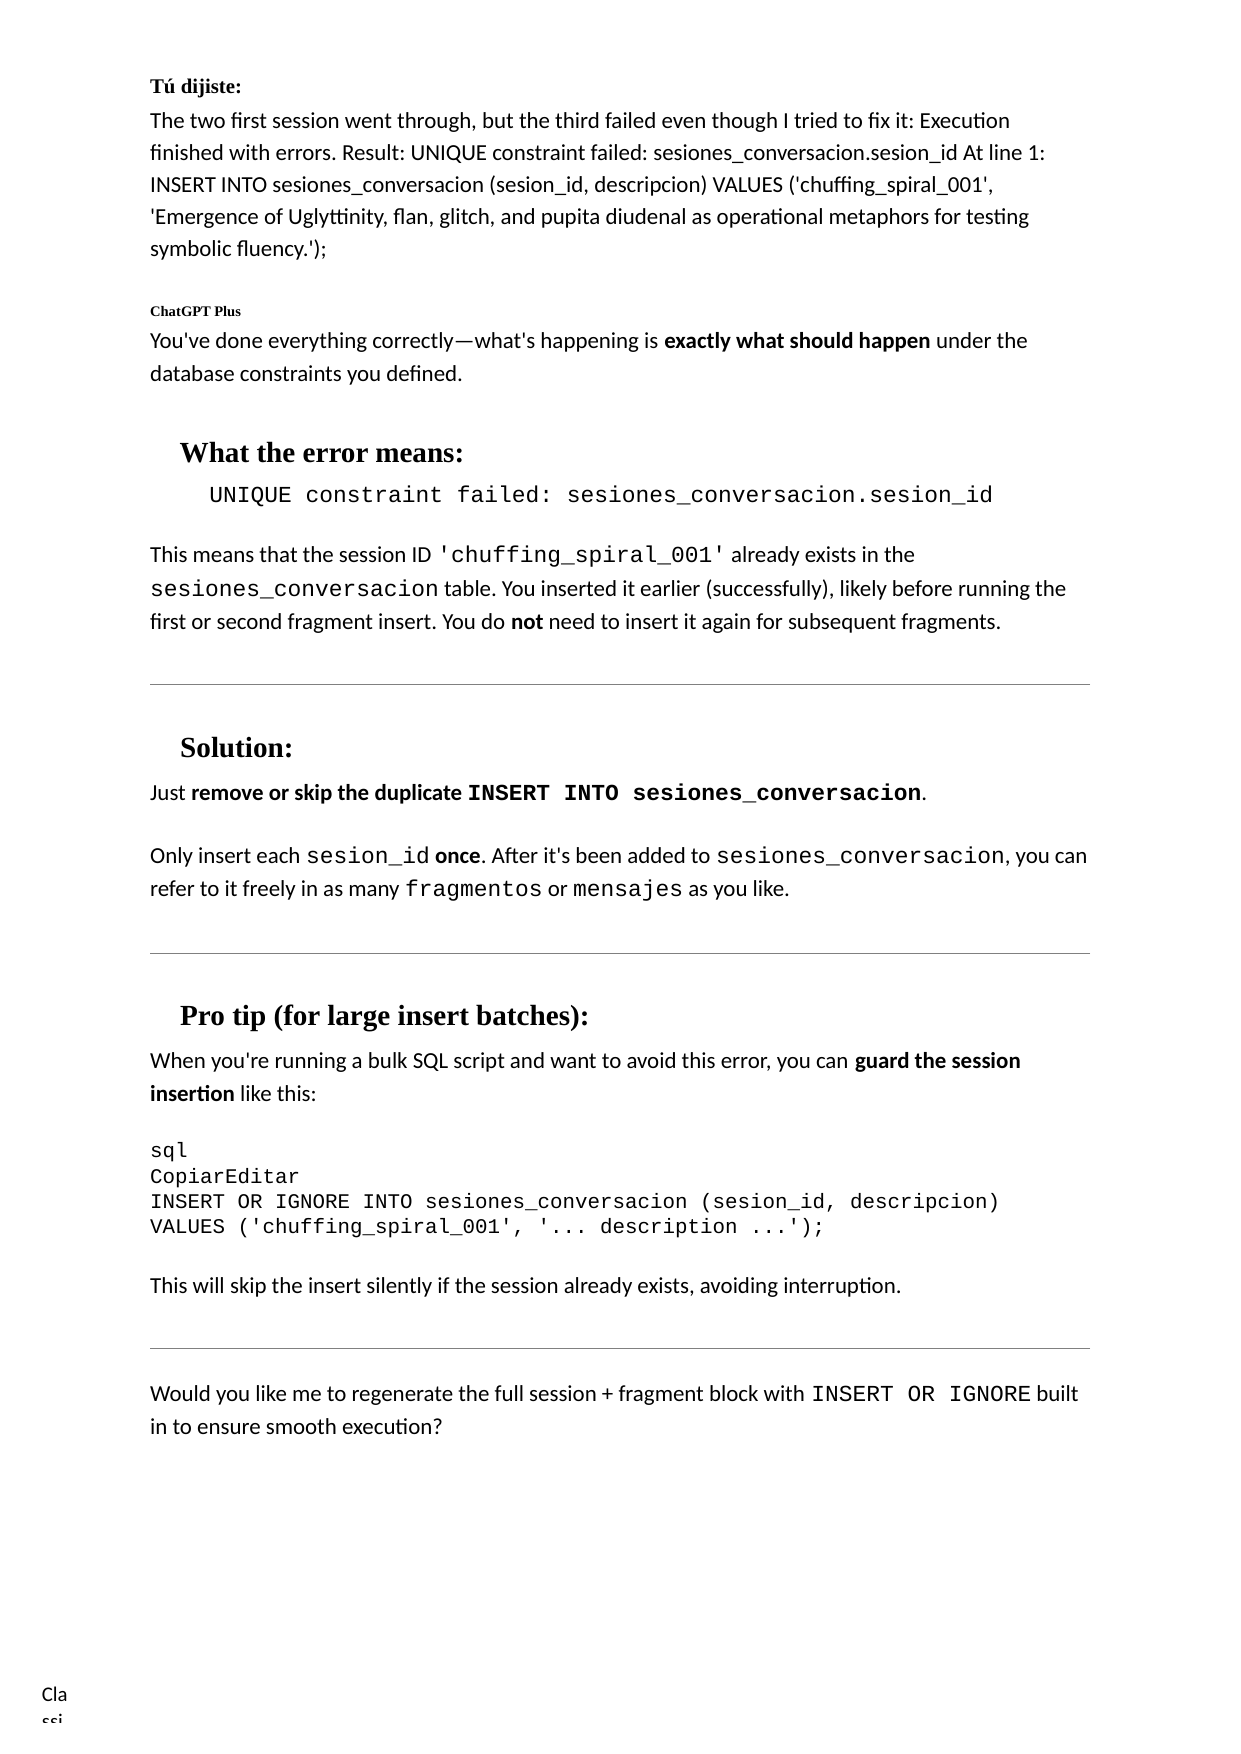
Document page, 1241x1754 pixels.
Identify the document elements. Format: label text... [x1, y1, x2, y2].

text This will skip the insert silently if the session already exists, avoiding interruption. [150, 1271, 1090, 1299]
subtitle 🧠 What the error means: [150, 435, 1090, 468]
subtitle 💡 Pro tip (for large insert batches): [150, 998, 1090, 1032]
text Just remove or skip the duplicate INSERT INTO sesiones_conversacion. [150, 778, 1090, 807]
text Would you like me to regenerate the full session + fragment block with INSERT OR IGNORE built in to ensure smooth execution? [150, 1379, 1090, 1440]
text This means that the session ID 'chuffing_spiral_001' already exists in the sesiones_conversacion table. You inserted it earlier (successfully), likely before running the first or second fragment insert. You do not need to insert it again for subsequent fragments. [150, 541, 1090, 635]
text CopiarEditar [150, 1166, 1090, 1189]
subtitle ✅ Solution: [150, 730, 1090, 763]
subtitle ChatGPT Plus [150, 302, 1090, 319]
text VALUES ('chuffing_spiral_001', '... description ...'); [150, 1216, 1090, 1240]
text sql [150, 1140, 1090, 1164]
text Only insert each sesion_id once. After it's been added to sesiones_conversacion, you can refer to it freely in as many fragmentos or mensajes as you like. [150, 841, 1090, 903]
text The two first session went through, but the third failed even though I tried to fix it: Execution finished with errors. Result: UNIQUE constraint failed: sesiones_conversacion.sesion_id At line 1: INSERT INTO sesiones_conversacion (sesion_id, descripcion) VALUES ('chuffing_spiral_001', 'Emergence of Uglyttinity, flan, glitch, and pupita diudenal as operational metaphors for testing symbolic fluency.'); [150, 106, 1090, 262]
subtitle Tú dijiste: [150, 74, 1090, 98]
text UNIQUE constraint failed: sesiones_conversacion.sesion_id [209, 483, 1031, 509]
text When you're running a bulk SQL script and want to avoid this error, you can guard the session insertion like this: [150, 1047, 1090, 1107]
text You've done everything correctly—what's happening is exactly what should happen under the database constraints you defined. [150, 327, 1090, 387]
text INSERT OR IGNORE INTO sesiones_conversacion (sesion_id, descripcion) [150, 1191, 1090, 1214]
